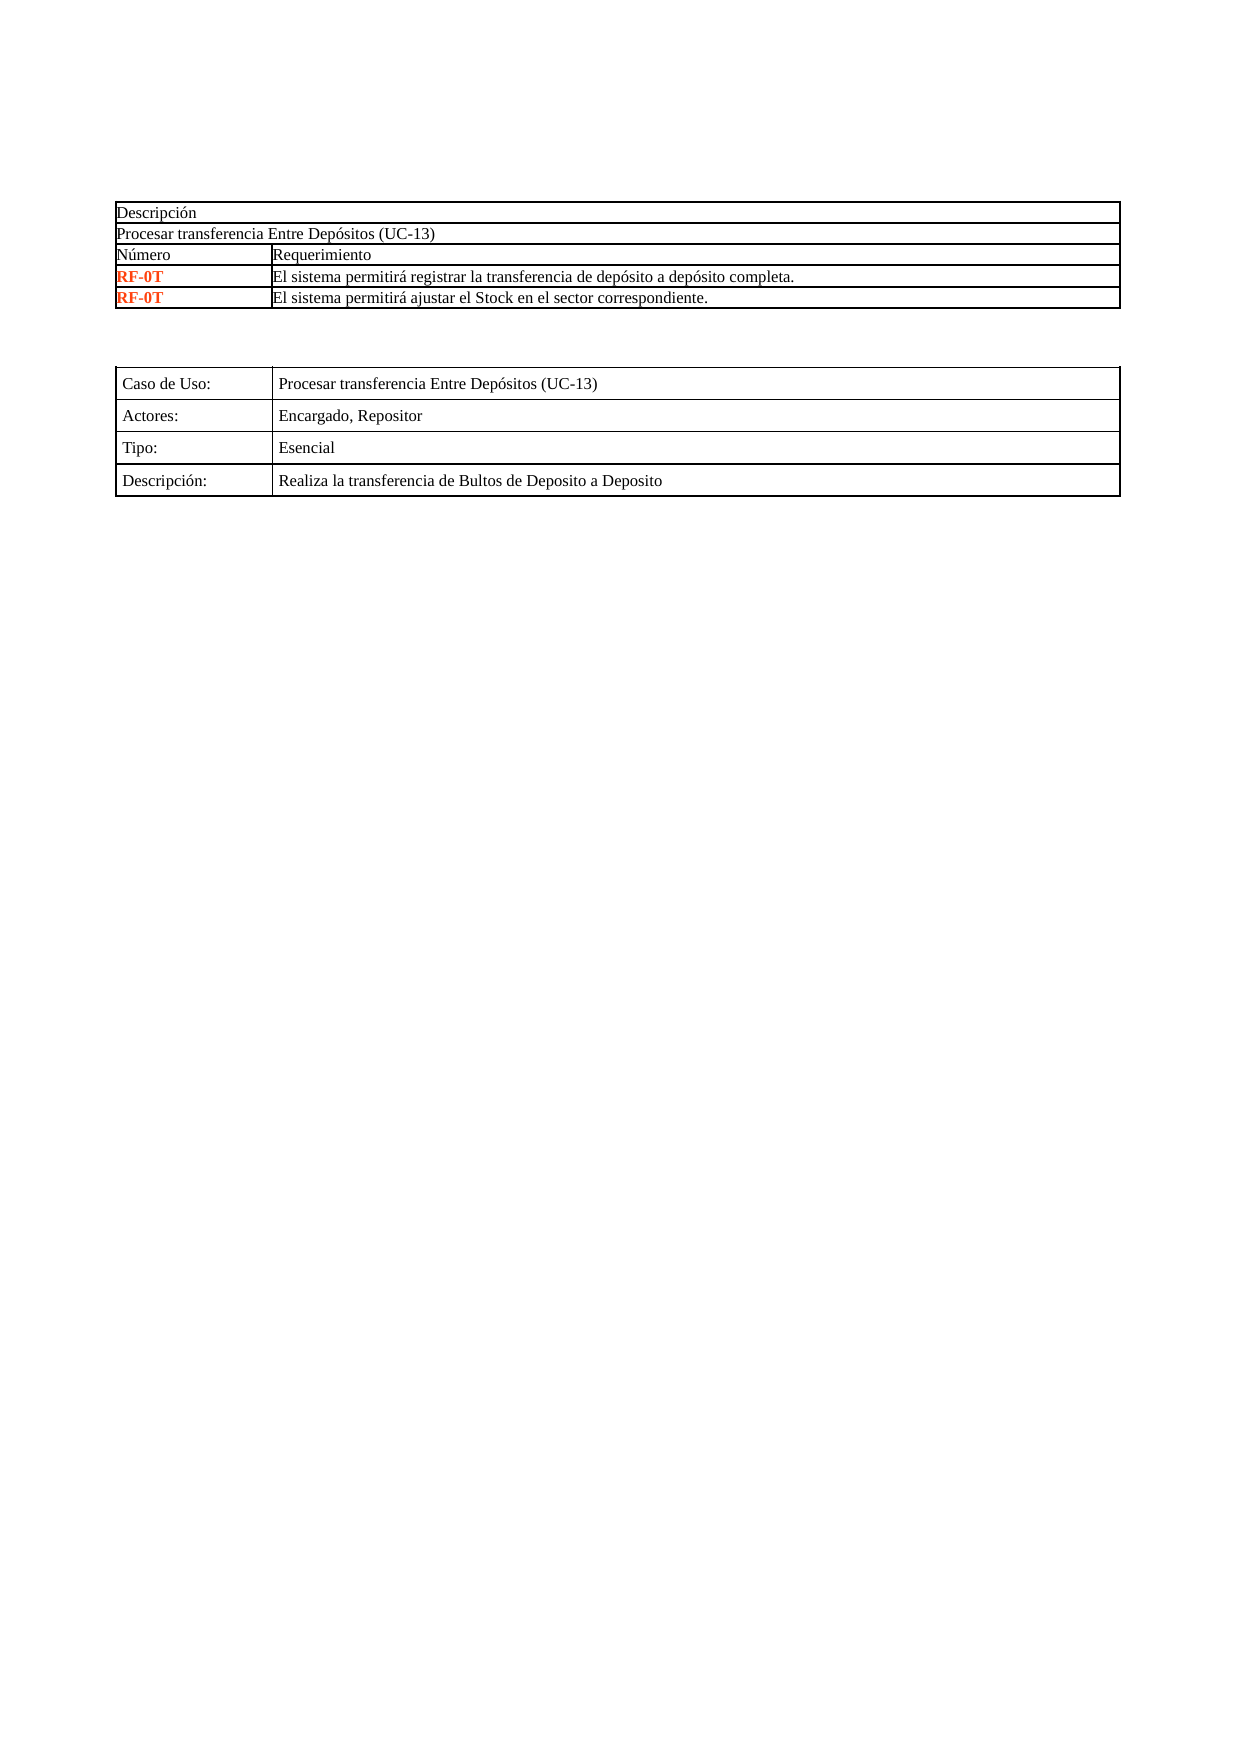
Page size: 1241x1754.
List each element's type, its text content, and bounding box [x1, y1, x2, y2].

table_header Procesar transferencia Entre Depósitos (UC-13) [273, 368, 1119, 399]
table_header Descripción [117, 203, 1119, 222]
table_cell Número [117, 245, 271, 264]
table_cell Descripción: [117, 465, 272, 495]
table_cell Encargado, Repositor [273, 400, 1119, 431]
table_cell Tipo: [117, 432, 272, 463]
table_cell El sistema permitirá ajustar el Stock en el sector correspondiente. [273, 288, 1119, 307]
table_cell El sistema permitirá registrar la transferencia de depósito a depósito completa. [273, 266, 1119, 286]
table_cell Actores: [117, 400, 272, 431]
table_header Caso de Uso: [117, 368, 272, 399]
table_cell RF-0T [117, 288, 271, 307]
table_cell Requerimiento [273, 245, 1119, 264]
table_cell Esencial [273, 432, 1119, 463]
table_cell RF-0T [117, 266, 271, 286]
table_cell Realiza la transferencia de Bultos de Deposito a Deposito [273, 465, 1119, 495]
